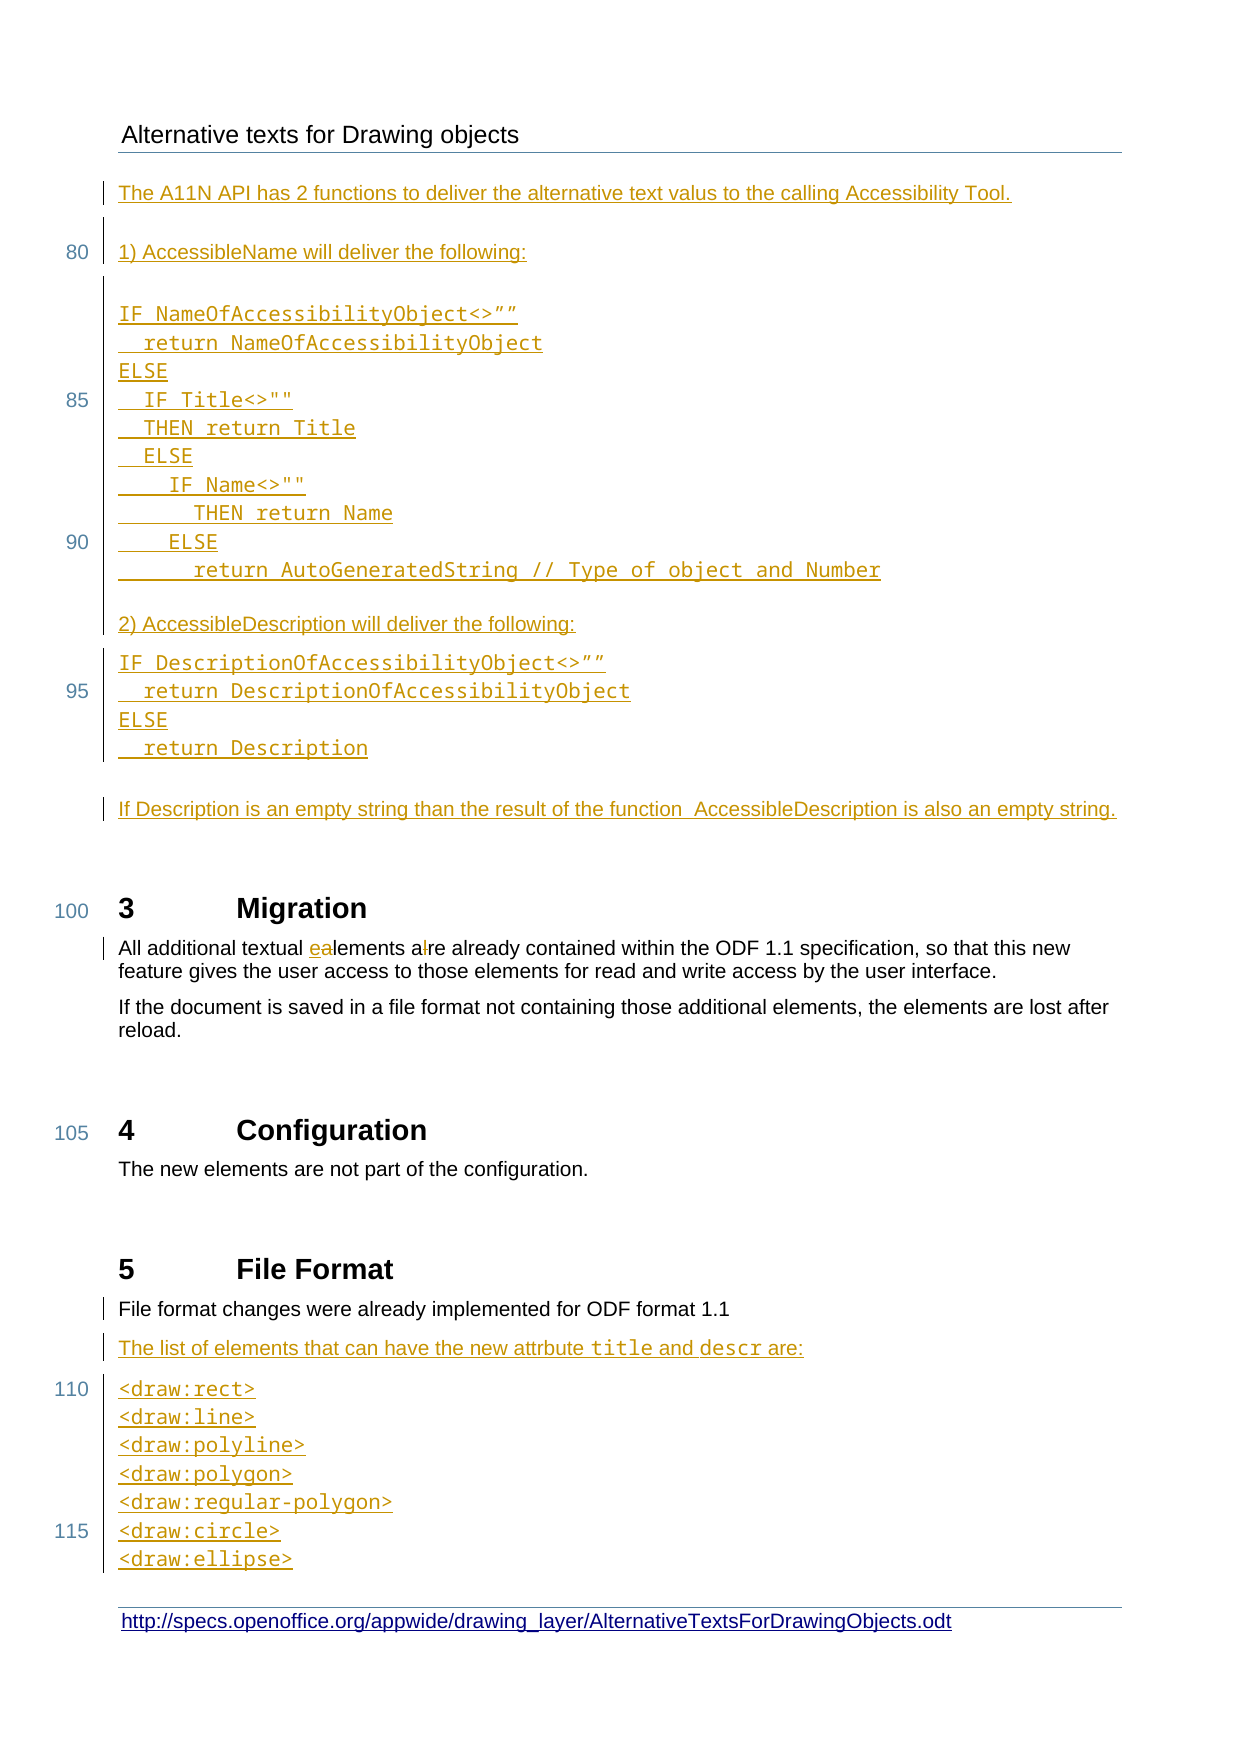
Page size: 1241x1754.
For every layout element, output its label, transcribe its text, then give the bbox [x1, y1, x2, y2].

text If the document is saved in a file format not containing those additional elements, the elements are lost after reload. [118, 996, 1122, 1042]
text <draw:polygon> [118, 1459, 1122, 1487]
text File format changes were already implemented for ODF format 1.1 [118, 1297, 1122, 1320]
text <draw:rect> [118, 1374, 1122, 1402]
text <draw:regular-polygon> [118, 1487, 1122, 1516]
text The A11N API has 2 functions to deliver the alternative text valus to the calling Accessibility Tool. [118, 181, 1122, 205]
text 1) AccessibleName will deliver the following: [118, 217, 1122, 264]
text <draw:ellipse> [118, 1544, 1122, 1573]
text <draw:polyline> [118, 1431, 1122, 1459]
subtitle File Format [118, 1253, 1122, 1285]
text IF NameOfAccessibilityObject<>”” return NameOfAccessibilityObject ELSE IF Title<>"" THEN return Title ELSE IF Name<>"" THEN return Name ELSE return AutoGeneratedString // Type of object and Number 2) AccessibleDescription will deliver the following: [118, 276, 1122, 635]
text All additional textual elements are already contained within the ODF 1.1 specification, so that this new feature gives the user access to those elements for read and write access by the user interface. [118, 937, 1122, 983]
text <draw:circle> [118, 1516, 1122, 1544]
subtitle Migration [118, 892, 1122, 925]
subtitle Configuration [118, 1113, 1122, 1146]
text The new elements are not part of the configuration. [118, 1158, 1122, 1181]
text If Description is an empty string than the result of the function AccessibleDescription is also an empty string. [118, 797, 1122, 821]
text IF DescriptionOfAccessibilityObject<>”” return DescriptionOfAccessibilityObject ELSE return Description [118, 648, 1122, 785]
text The list of elements that can have the new attrbute title and descr are: [118, 1333, 1122, 1361]
text <draw:line> [118, 1402, 1122, 1431]
